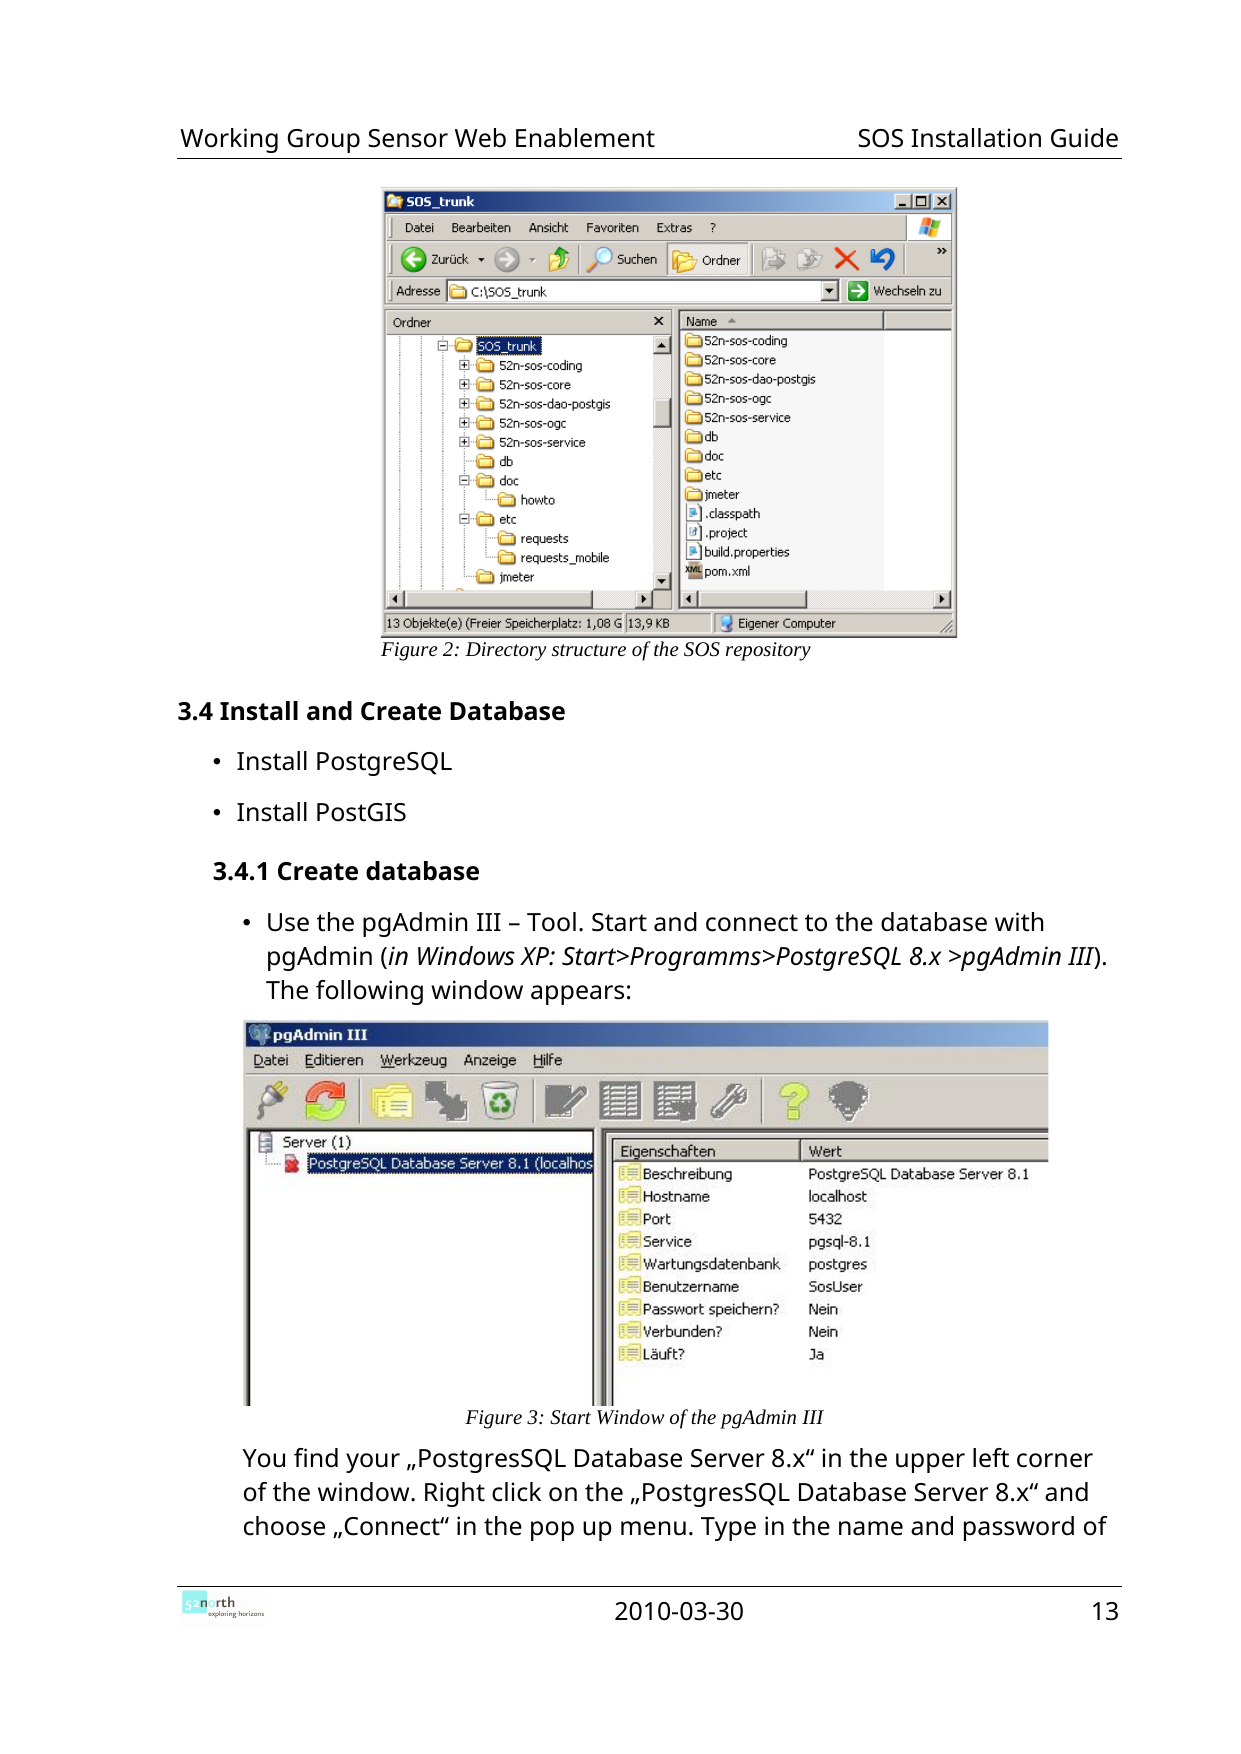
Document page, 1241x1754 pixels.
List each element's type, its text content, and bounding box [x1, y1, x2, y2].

list Install PostGIS [213, 795, 1122, 829]
text You find your „PostgresSQL Database Server 8.x“ in the upper left corner of the window. Right click on the „PostgresSQL Database Server 8.x“ and choose „Connect“ in the pop up menu. Type in the name and password of [242, 1441, 1122, 1543]
subtitle Install and Create Database [177, 693, 1122, 727]
list Use the pgAdmin III – Tool. Start and connect to the database with pgAdmin (in Windows XP: Start>Programms>PostgreSQL 8.x >pgAdmin III). The following window appears: [242, 905, 1122, 1007]
list Install PostgreSQL [213, 744, 1122, 778]
list Figure 2: Directory structure of the SOS repository [381, 638, 957, 661]
text Figure 3: Start Window of the pgAdmin III [242, 1406, 1048, 1428]
picture [380, 187, 958, 638]
picture [242, 1019, 1049, 1406]
subtitle Create database [213, 854, 1122, 888]
picture [180, 1588, 266, 1626]
